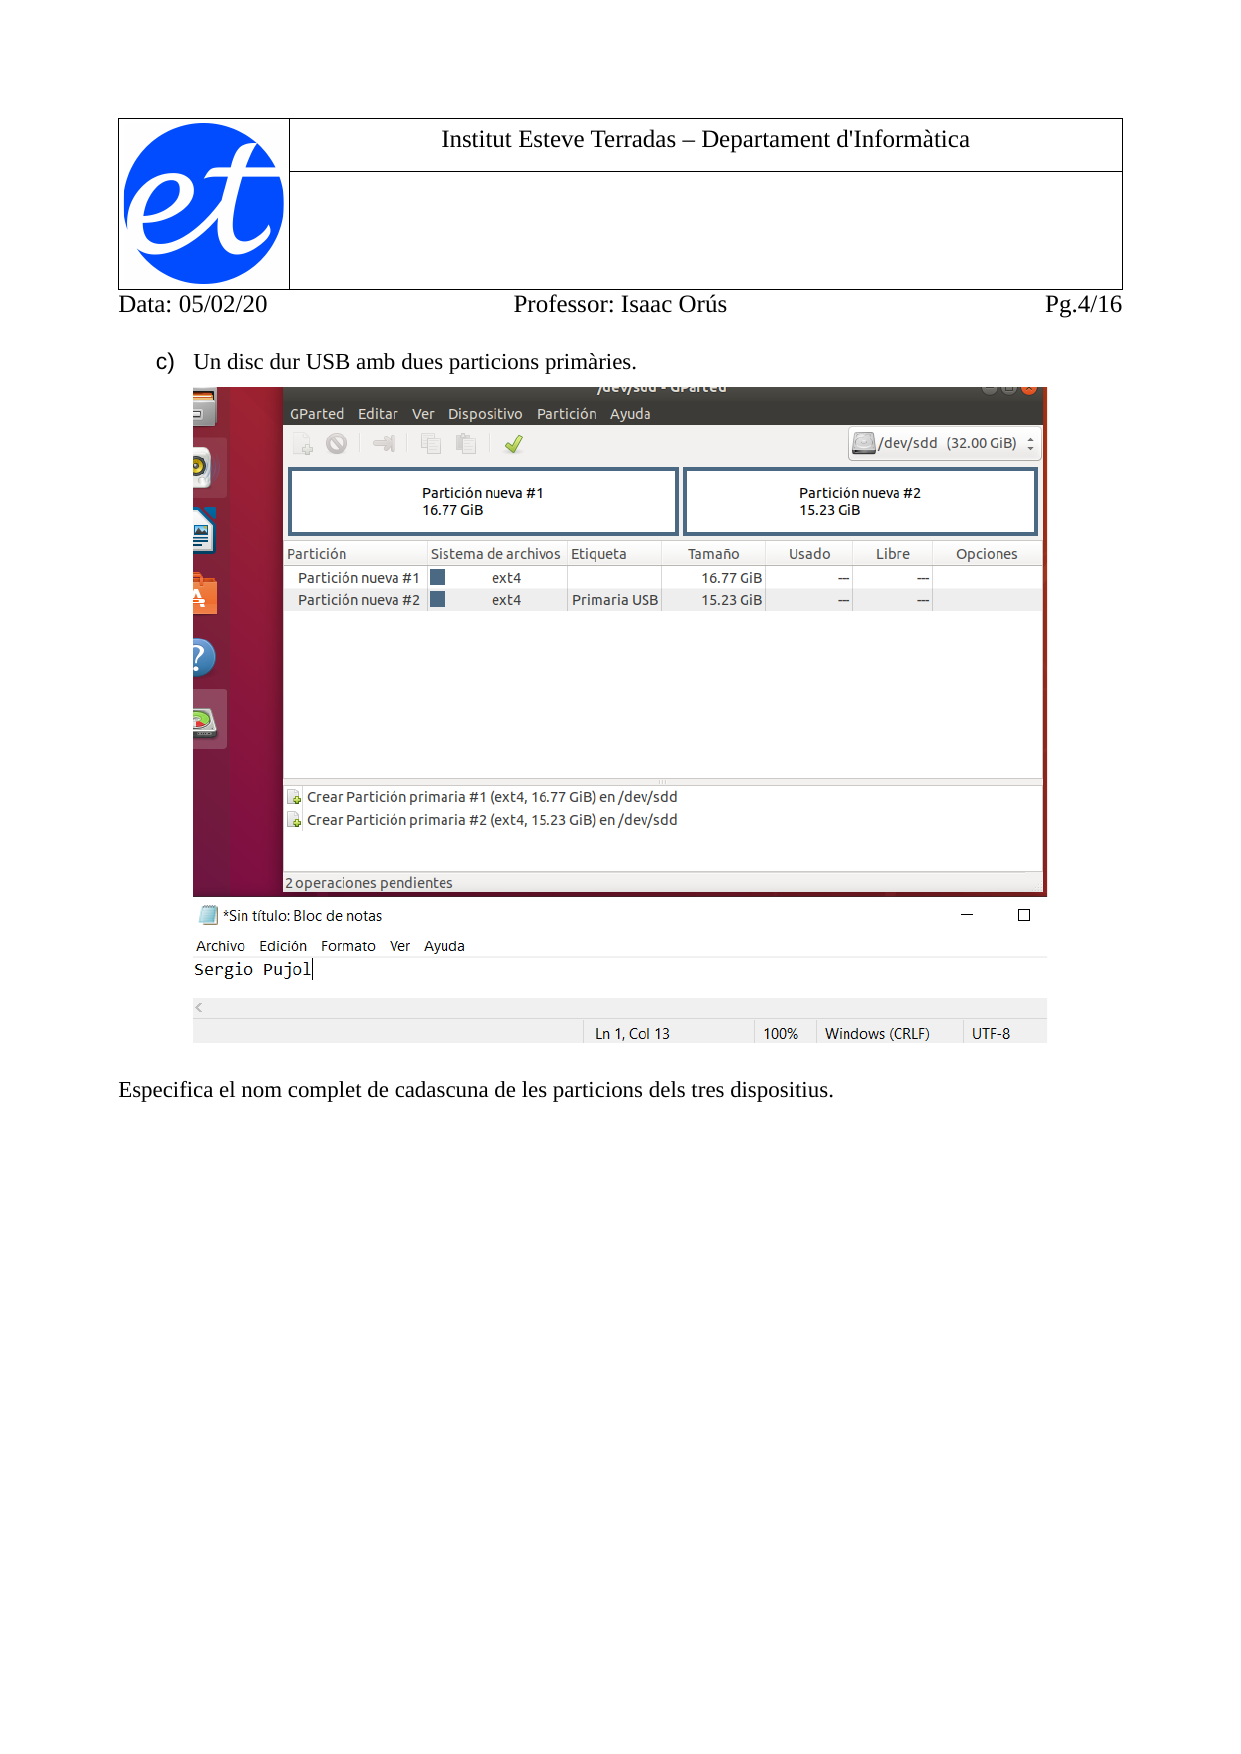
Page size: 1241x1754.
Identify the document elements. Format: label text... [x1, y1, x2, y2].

picture [193, 387, 1048, 1043]
list Un disc dur USB amb dues particions primàries. [156, 348, 1122, 374]
picture [123, 123, 284, 284]
text Especifica el nom complet de cadascuna de les particions dels tres dispositius. [118, 1077, 1122, 1103]
